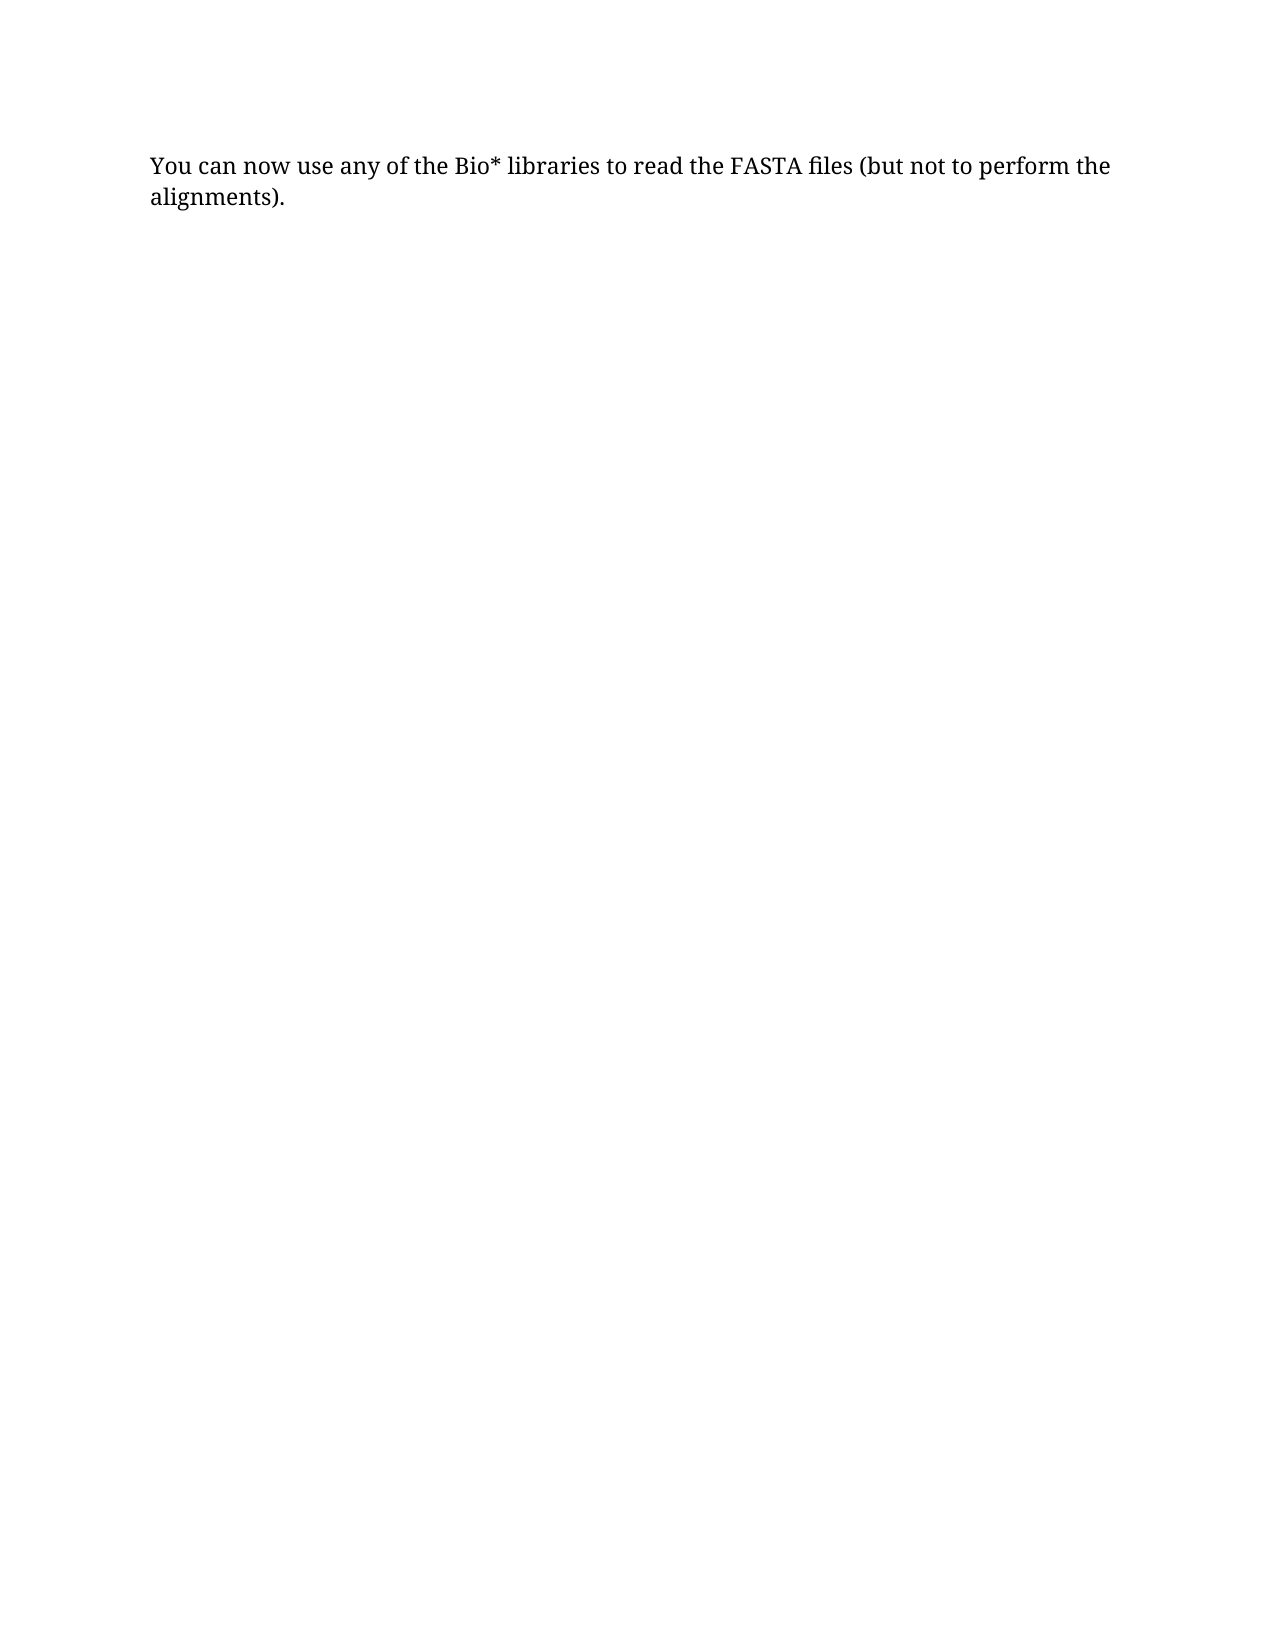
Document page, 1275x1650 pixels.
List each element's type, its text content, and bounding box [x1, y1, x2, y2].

text You can now use any of the Bio* libraries to read the FASTA files (but not to perform the alignments). [150, 150, 1125, 212]
